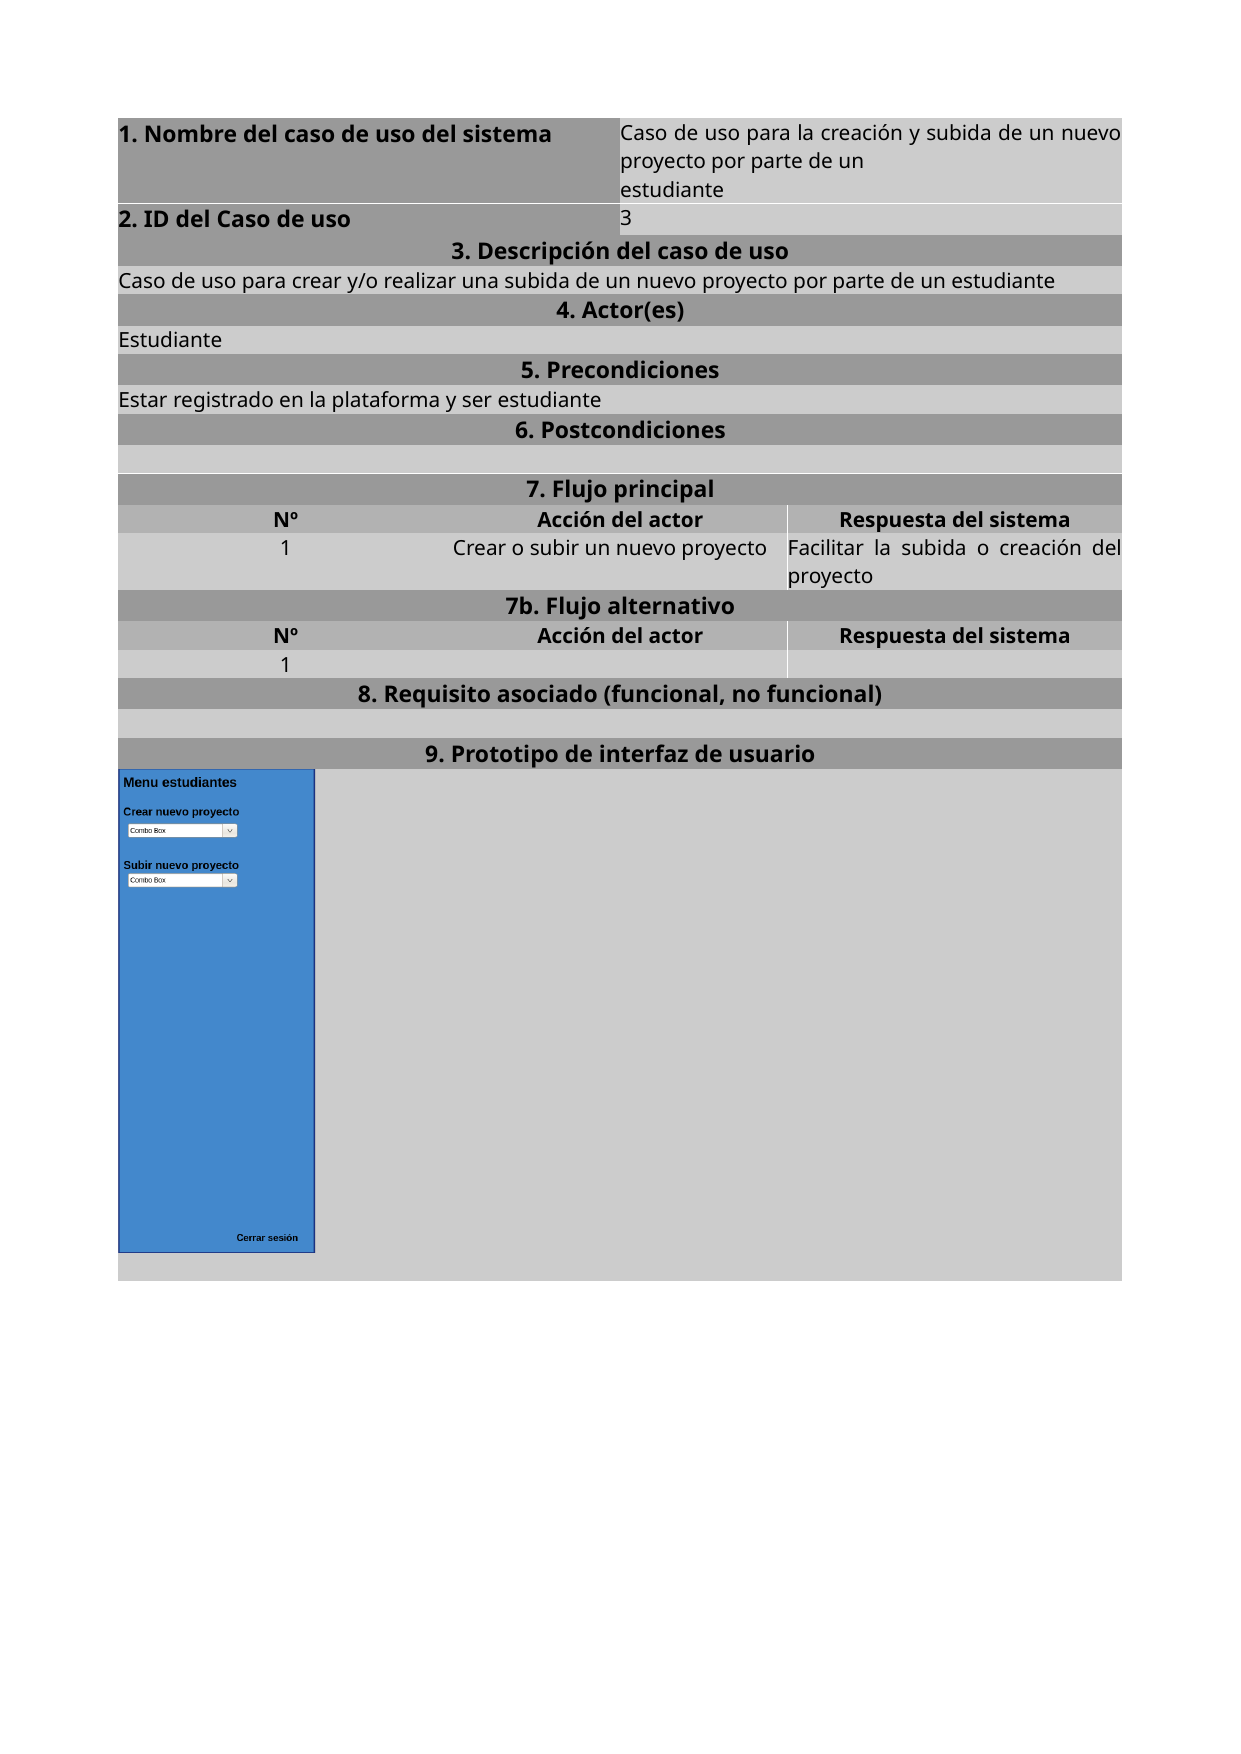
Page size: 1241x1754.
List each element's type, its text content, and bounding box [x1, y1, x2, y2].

table_cell Facilitar la subida o creación del proyecto [788, 533, 1122, 590]
table_cell 2. ID del Caso de uso [118, 204, 620, 235]
table_cell 5. Precondiciones [118, 354, 1122, 385]
table_header Caso de uso para la creación y subida de un nuevo proyecto por parte de un estudiante [620, 118, 1122, 203]
table_cell Acción del actor [453, 621, 787, 650]
table_cell 1 [118, 533, 453, 590]
table_cell [118, 445, 1122, 473]
table_cell 3. Descripción del caso de uso [118, 235, 1122, 266]
table_cell Respuesta del sistema [788, 621, 1122, 650]
table_cell Crear o subir un nuevo proyecto [453, 533, 787, 590]
table_cell 9. Prototipo de interfaz de usuario [118, 738, 1122, 769]
table_cell [788, 650, 1122, 678]
table_cell [118, 1253, 1122, 1281]
table_cell Nº [118, 621, 453, 650]
table_cell Respuesta del sistema [788, 505, 1122, 533]
picture [118, 769, 1123, 1253]
table_cell Acción del actor [453, 505, 787, 533]
table_cell 1 [118, 650, 453, 678]
table_cell 6. Postcondiciones [118, 414, 1122, 445]
table_cell [453, 650, 787, 678]
table_cell Caso de uso para crear y/o realizar una subida de un nuevo proyecto por parte de un estudiante [118, 266, 1122, 294]
table_cell 3 [620, 204, 1122, 235]
table_cell 7b. Flujo alternativo [118, 590, 1122, 621]
table_cell 4. Actor(es) [118, 294, 1122, 326]
table_cell Estar registrado en la plataforma y ser estudiante [118, 385, 1122, 414]
table_cell 8. Requisito asociado (funcional, no funcional) [118, 678, 1122, 709]
table_cell Nº [118, 505, 453, 533]
table_cell [118, 709, 1122, 738]
table_header 1. Nombre del caso de uso del sistema [118, 118, 620, 203]
table_cell 7. Flujo principal [118, 474, 1122, 505]
table_cell Estudiante [118, 326, 1122, 354]
